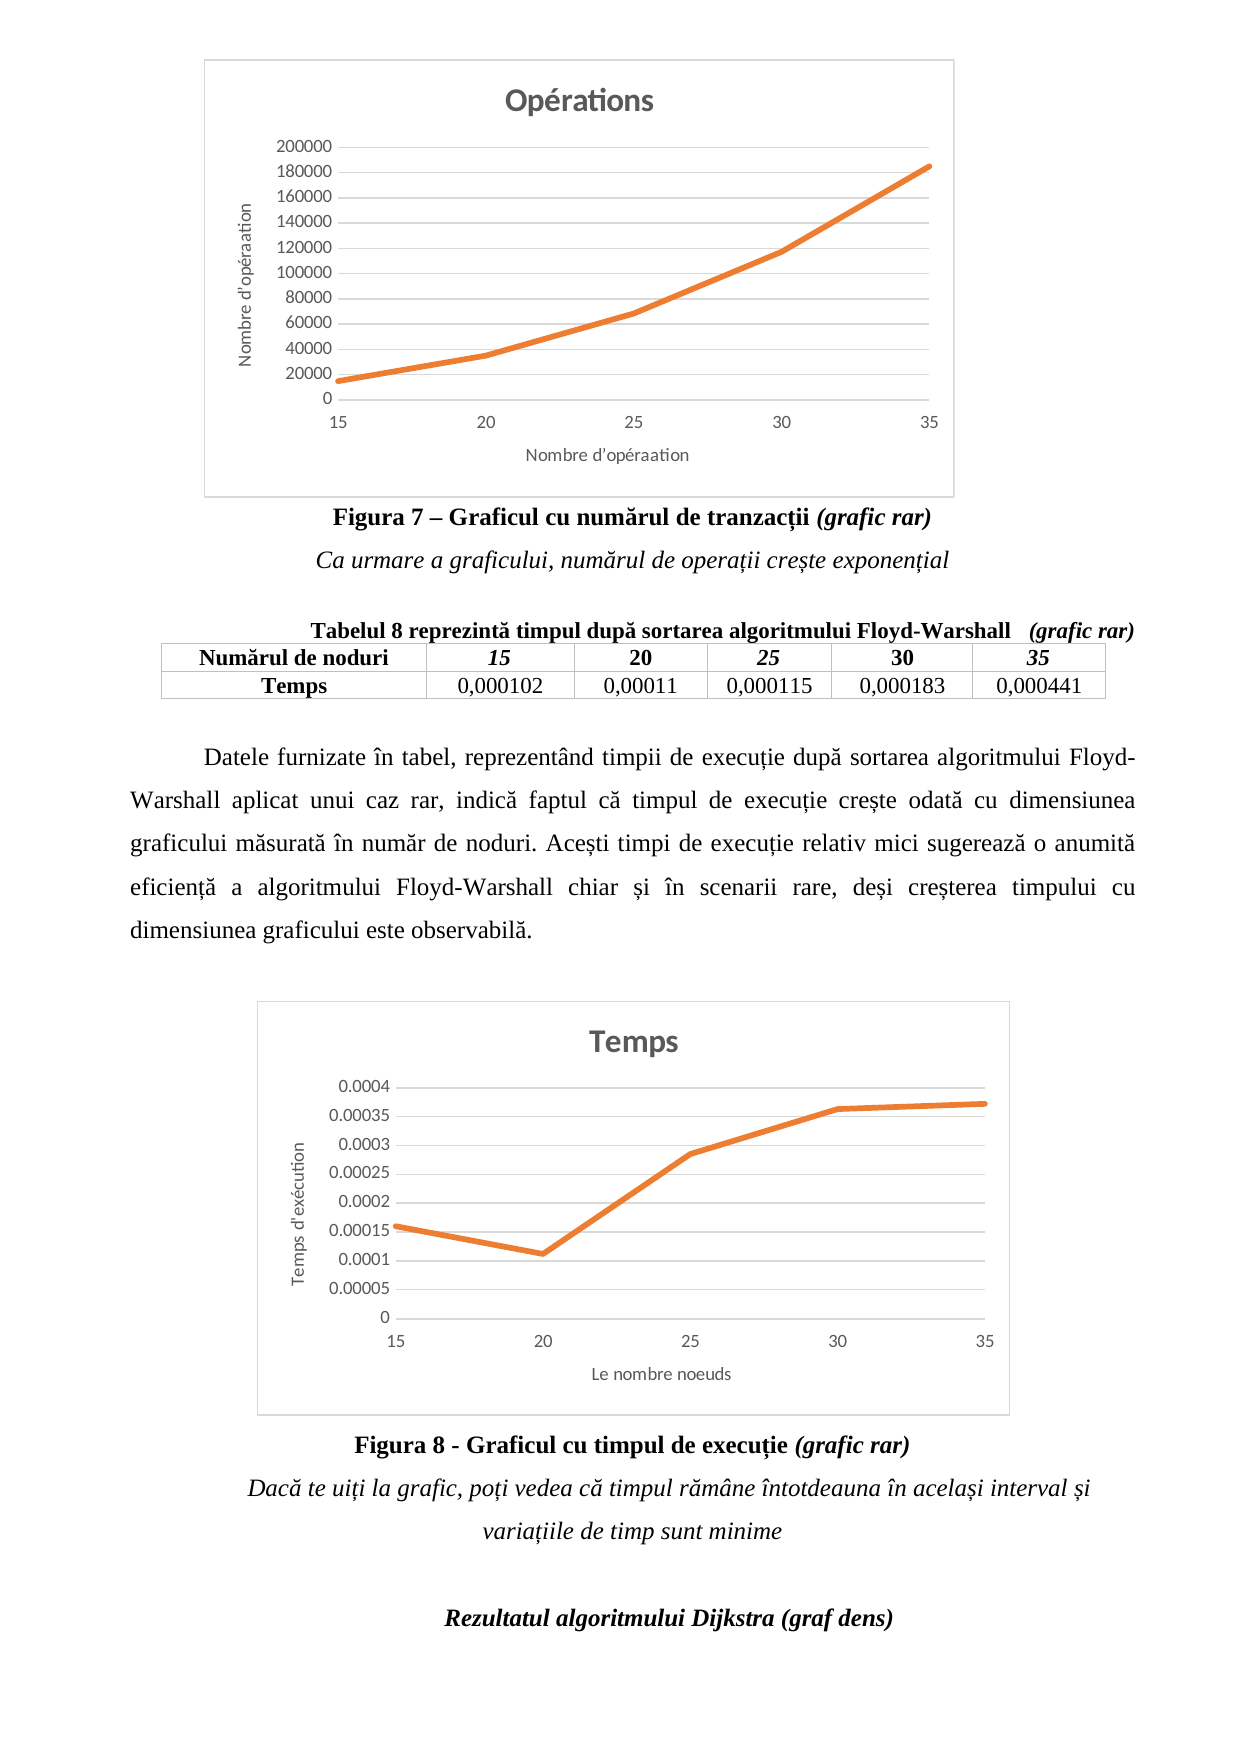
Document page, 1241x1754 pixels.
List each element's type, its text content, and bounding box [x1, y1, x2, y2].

table_header 25 [708, 644, 831, 671]
table_cell 0,000102 [427, 672, 574, 698]
table_header 30 [832, 644, 972, 671]
text Ca urmare a graficului, numărul de operații crește exponențial [130, 545, 1137, 574]
table_cell 0,000115 [708, 672, 831, 698]
table_header 20 [575, 644, 707, 671]
table_header Numărul de noduri [162, 644, 426, 671]
text Datele furnizate în tabel, reprezentând timpii de execuție după sortarea algoritmului Floyd-Warshall aplicat unui caz rar, indică faptul că timpul de execuție crește odată cu dimensiunea graficului măsurată în număr de noduri. Acești timpi de execuție relativ mici sugerează o anumită eficiență a algoritmului Floyd-Warshall chiar și în scenarii rare, deși creșterea timpului cu dimensiunea graficului este observabilă. [130, 742, 1137, 943]
table_cell 0,00011 [575, 672, 707, 698]
table_cell 0,000183 [832, 672, 972, 698]
table_header 15 [427, 644, 574, 671]
table_cell 0,000441 [973, 672, 1105, 698]
text Tabelul 8 reprezintă timpul după sortarea algoritmului Floyd-Warshall (grafic rar) [130, 588, 1137, 643]
table_header 35 [973, 644, 1105, 671]
text Dacă te uiți la grafic, poți vedea că timpul rămâne întotdeauna în același interval și variațiile de timp sunt minime [130, 1473, 1137, 1545]
text Figura 8 - Graficul cu timpul de execuție (grafic rar) [130, 958, 1137, 1459]
table_cell Temps [162, 672, 426, 698]
text Figura 7 – Graficul cu numărul de tranzacții (grafic rar) [130, 502, 1137, 531]
text Rezultatul algoritmului Dijkstra (graf dens) [130, 1603, 1137, 1631]
